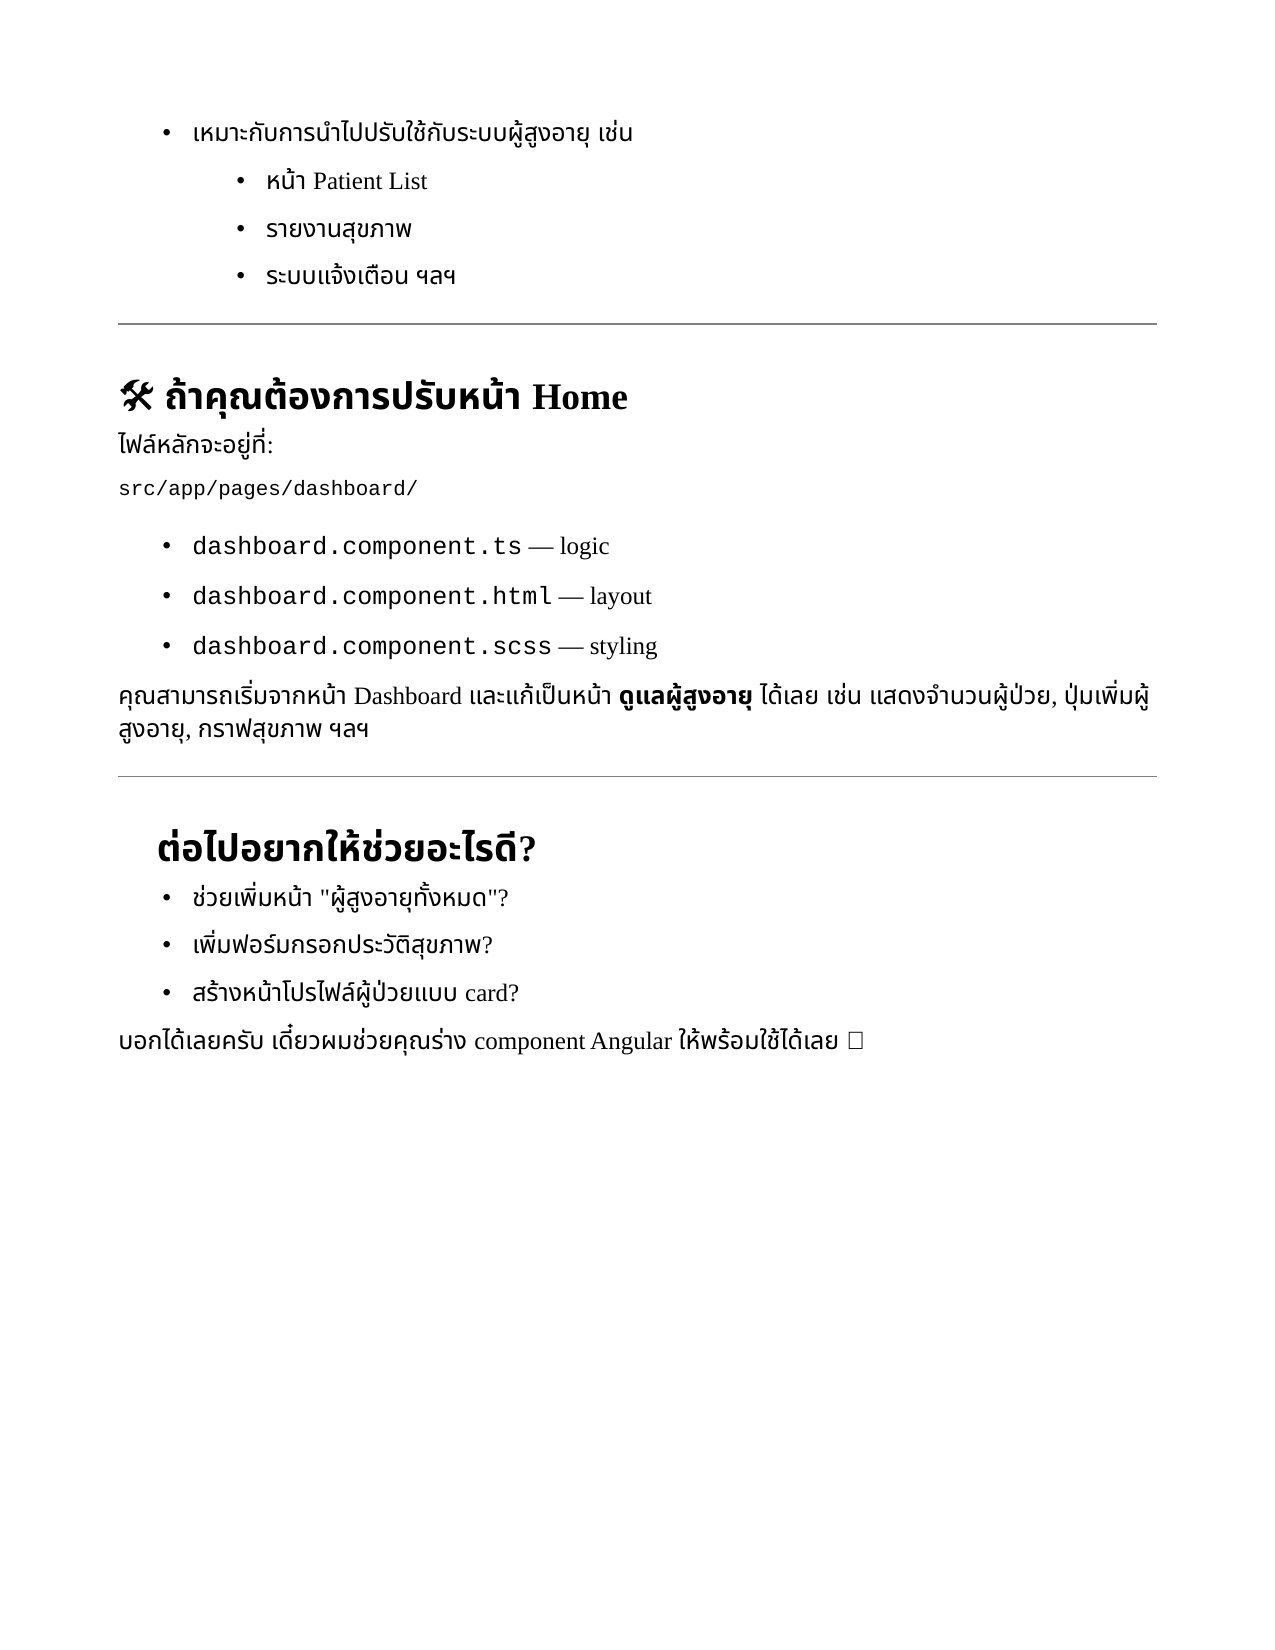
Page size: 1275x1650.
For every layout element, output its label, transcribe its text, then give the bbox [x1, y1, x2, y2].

list รายงานสุขภาพ [236, 213, 1157, 242]
list ช่วยเพิ่มหน้า "ผู้สูงอายุทั้งหมด"? [162, 882, 1157, 911]
text คุณสามารถเริ่มจากหน้า Dashboard และแก้เป็นหน้า ดูแลผู้สูงอายุ ได้เลย เช่น แสดงจำนวนผู้ป่วย, ปุ่มเพิ่มผู้สูงอายุ, กราฟสุขภาพ ฯลฯ [118, 681, 1157, 743]
list เพิ่มฟอร์มกรอกประวัติสุขภาพ? [162, 930, 1157, 959]
list dashboard.component.scss — styling [162, 631, 1157, 662]
list สร้างหน้าโปรไฟล์ผู้ป่วยแบบ card? [162, 978, 1157, 1007]
subtitle 🧭 ต่อไปอยากให้ช่วยอะไรดี? [118, 827, 1157, 870]
list dashboard.component.html — layout [162, 581, 1157, 612]
subtitle 🛠️ ถ้าคุณต้องการปรับหน้า Home [118, 374, 1157, 417]
text บอกได้เลยครับ เดี๋ยวผมช่วยคุณร่าง component Angular ให้พร้อมใช้ได้เลย 💪 [118, 1026, 1157, 1054]
list ระบบแจ้งเตือน ฯลฯ [236, 261, 1157, 290]
list หน้า Patient List [236, 166, 1157, 195]
list dashboard.component.ts — logic [162, 531, 1157, 562]
text src/app/pages/dashboard/ [118, 478, 1157, 501]
text ไฟล์หลักจะอยู่ที่: [118, 430, 1157, 459]
list เหมาะกับการนำไปปรับใช้กับระบบผู้สูงอายุ เช่น [162, 118, 1157, 147]
